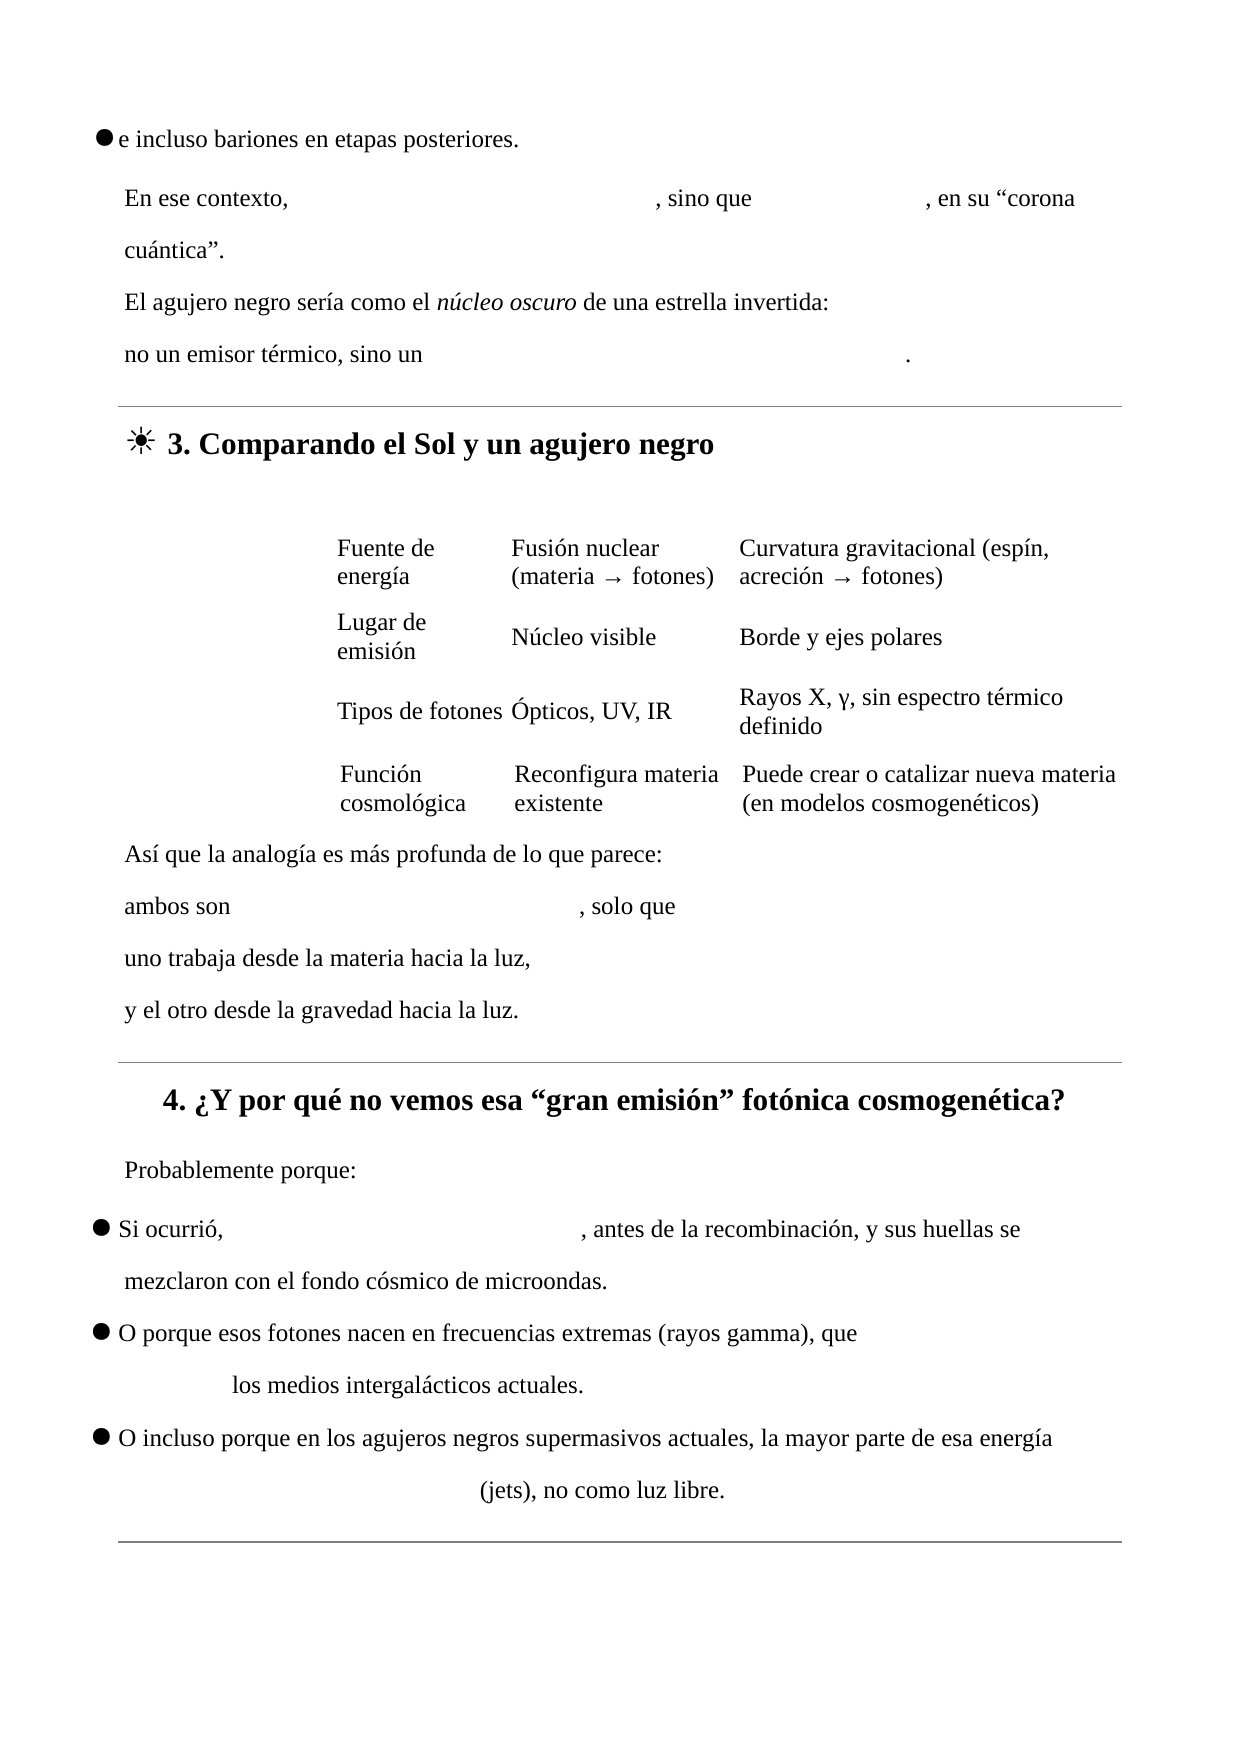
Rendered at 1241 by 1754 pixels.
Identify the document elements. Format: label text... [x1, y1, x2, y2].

table_cell Rayos X, γ, sin espectro térmico definido [739, 682, 1122, 755]
text En ese contexto, la luz no escapa del agujero negro, sino que nace fuera de él, en su “corona cuántica”. El agujero negro sería como el núcleo oscuro de una estrella invertida: no un emisor térmico, sino un emisor gravitacional de radiación generativa. [119, 177, 1122, 374]
table_header Estrella (Sol) [511, 499, 739, 531]
subtitle ☀️ 3. Comparando el Sol y un agujero negro [119, 414, 1122, 468]
table_cell Tipos de fotones [337, 682, 511, 755]
list O incluso porque en los agujeros negros supermasivos actuales, la mayor parte de esa energía se canaliza como materia acelerada (jets), no como luz libre. [119, 1417, 1122, 1510]
list Si ocurrió, fue en el universo muy temprano, antes de la recombinación, y sus huellas se mezclaron con el fondo cósmico de microondas. [119, 1208, 1122, 1298]
table_cell Lugar de emisión [337, 607, 511, 680]
table_cell Borde y ejes polares [739, 607, 1122, 680]
table_cell Curvatura gravitacional (espín, acreción → fotones) [739, 533, 1122, 606]
list O porque esos fotones nacen en frecuencias extremas (rayos gamma), que no pueden atravesar los medios intergalácticos actuales. [119, 1312, 1122, 1402]
table_cell Función cosmológica [338, 757, 511, 833]
table_cell Ópticos, UV, IR [511, 682, 739, 755]
list e incluso bariones en etapas posteriores. [119, 119, 1122, 156]
table_cell Fuente de energía [337, 533, 511, 606]
text Probablemente porque: [119, 1149, 1122, 1187]
table_cell Puede crear o catalizar nueva materia (en modelos cosmogenéticos) [740, 757, 1122, 833]
table_header Propiedad [337, 499, 511, 531]
table_cell Fusión nuclear (materia → fotones) [511, 533, 739, 606]
table_cell Reconfigura materia existente [512, 757, 739, 833]
table_cell Núcleo visible [511, 607, 739, 680]
subtitle 🔮 4. ¿Y por qué no vemos esa “gran emisión” fotónica cosmogenética? [119, 1071, 1122, 1122]
table_header Agujero negro (supermasivo) [739, 499, 1122, 531]
text Así que la analogía es más profunda de lo que parece: ambos son hornos de conversión energética, solo que uno trabaja desde la materia hacia la luz, y el otro desde la gravedad hacia la luz. [119, 834, 1122, 1030]
